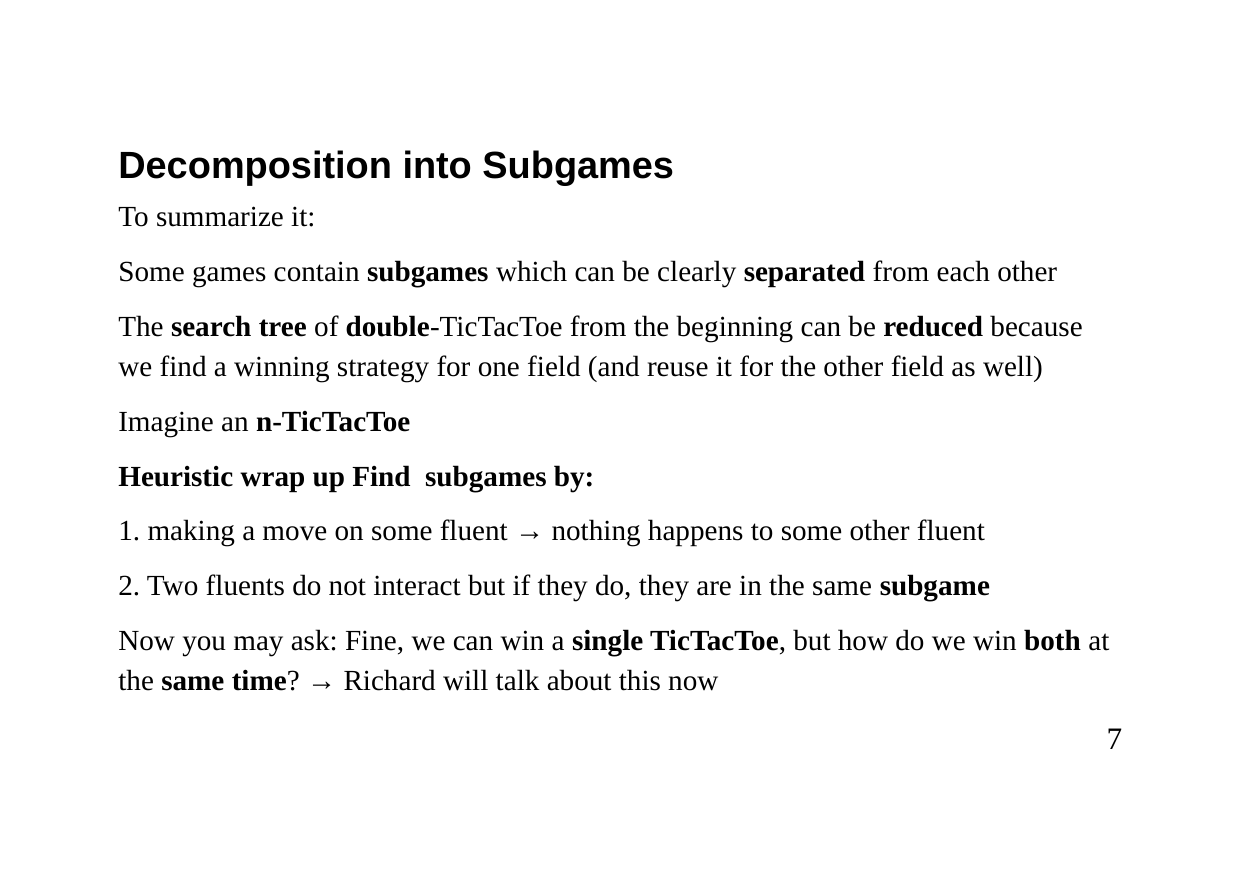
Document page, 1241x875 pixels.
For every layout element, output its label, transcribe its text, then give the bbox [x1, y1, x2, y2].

text To summarize it: [118, 199, 1122, 233]
text Heuristic wrap up Find subgames by: [118, 459, 1122, 492]
text 1. making a move on some fluent → nothing happens to some other fluent [118, 513, 1122, 547]
subtitle Decomposition into Subgames [118, 143, 1122, 187]
text Imagine an n-TicTacToe [118, 404, 1122, 437]
text Now you may ask: Fine, we can win a single TicTacToe, but how do we win both at the same time? → Richard will talk about this now [118, 623, 1122, 697]
text The search tree of double-TicTacToe from the beginning can be reduced because we find a winning strategy for one field (and reuse it for the other field as well) [118, 309, 1122, 383]
text Some games contain subgames which can be clearly separated from each other [118, 254, 1122, 288]
text 2. Two fluents do not interact but if they do, they are in the same subgame [118, 568, 1122, 602]
